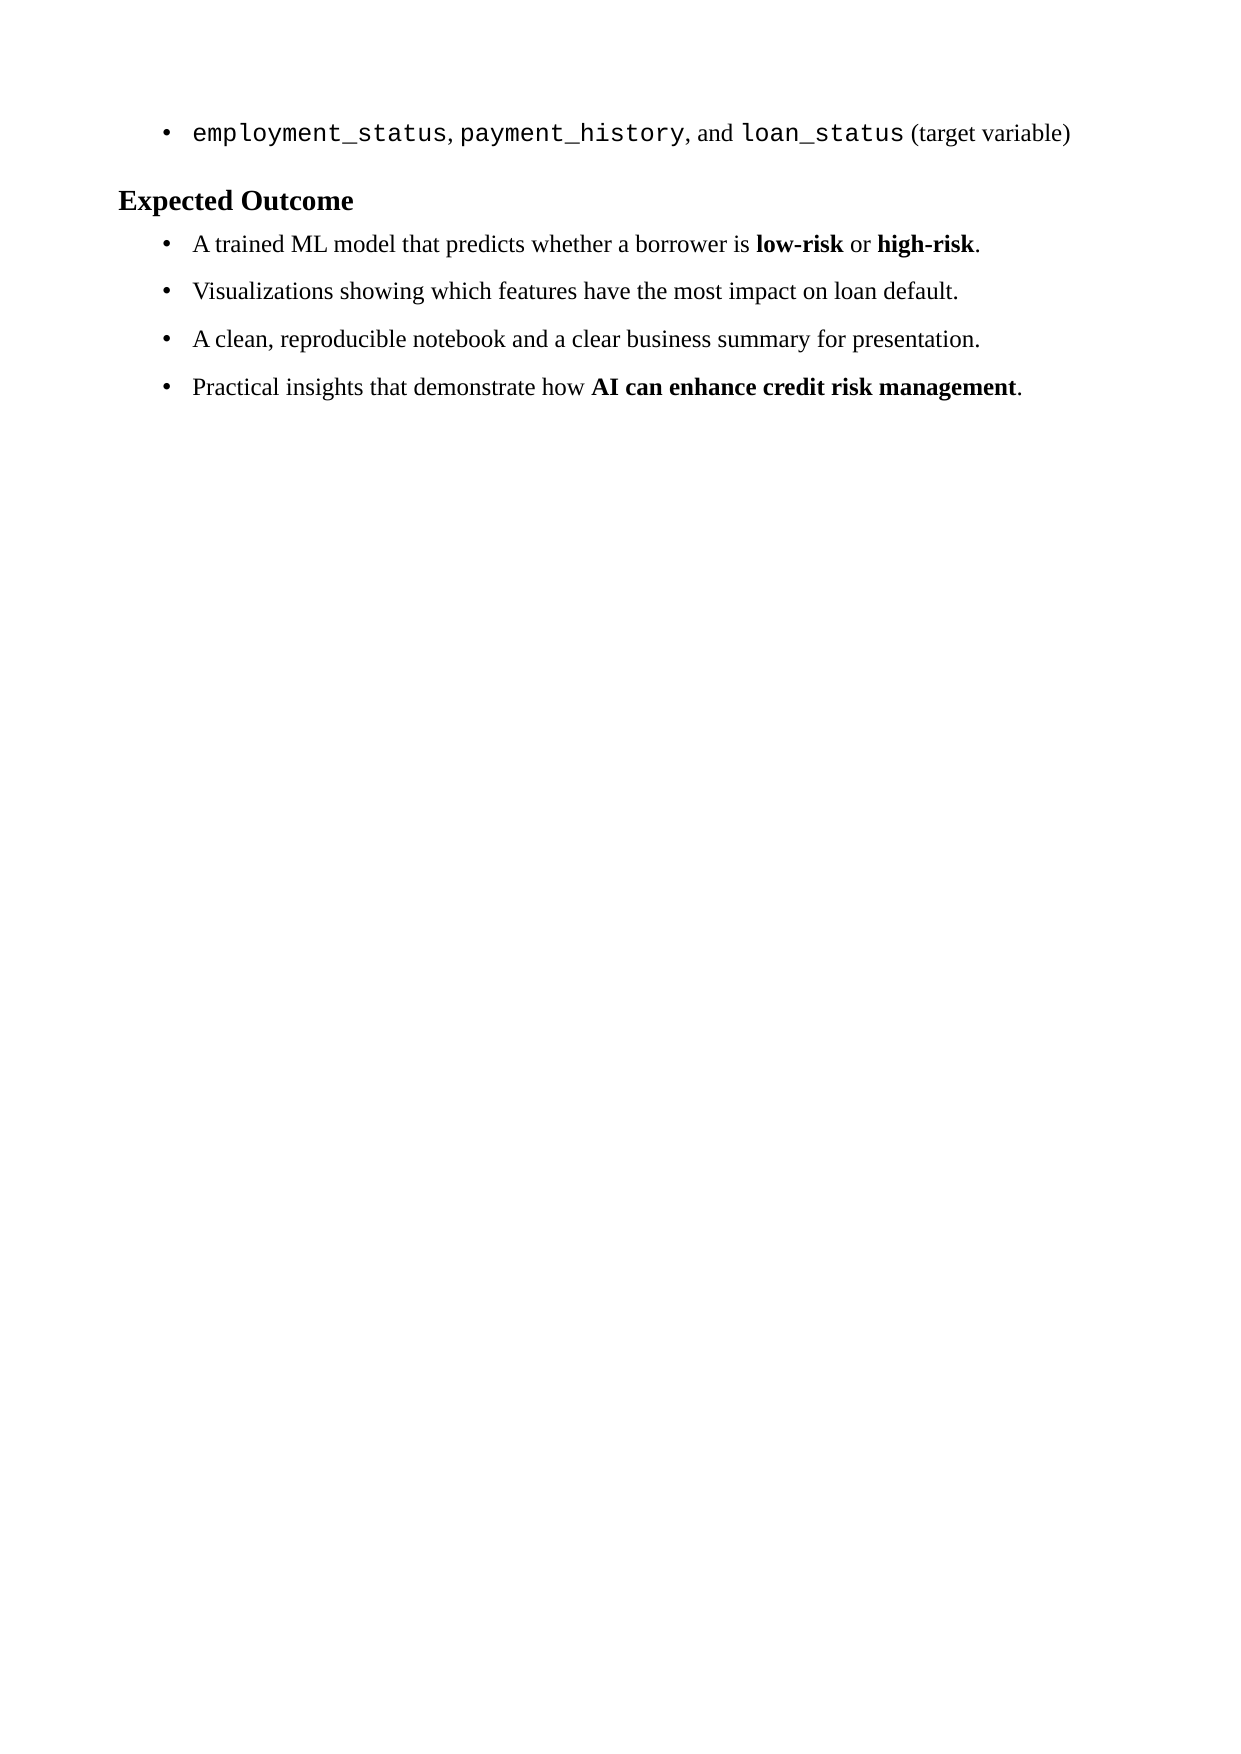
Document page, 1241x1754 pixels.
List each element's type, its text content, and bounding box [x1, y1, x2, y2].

list employment_status, payment_history, and loan_status (target variable) [162, 118, 1122, 149]
list A trained ML model that predicts whether a borrower is low-risk or high-risk. [162, 229, 1122, 257]
subtitle Expected Outcome [118, 183, 1122, 216]
list Practical insights that demonstrate how AI can enhance credit risk management. [162, 372, 1122, 400]
list Visualizations showing which features have the most impact on loan default. [162, 276, 1122, 305]
list A clean, reproducible notebook and a clear business summary for presentation. [162, 324, 1122, 353]
